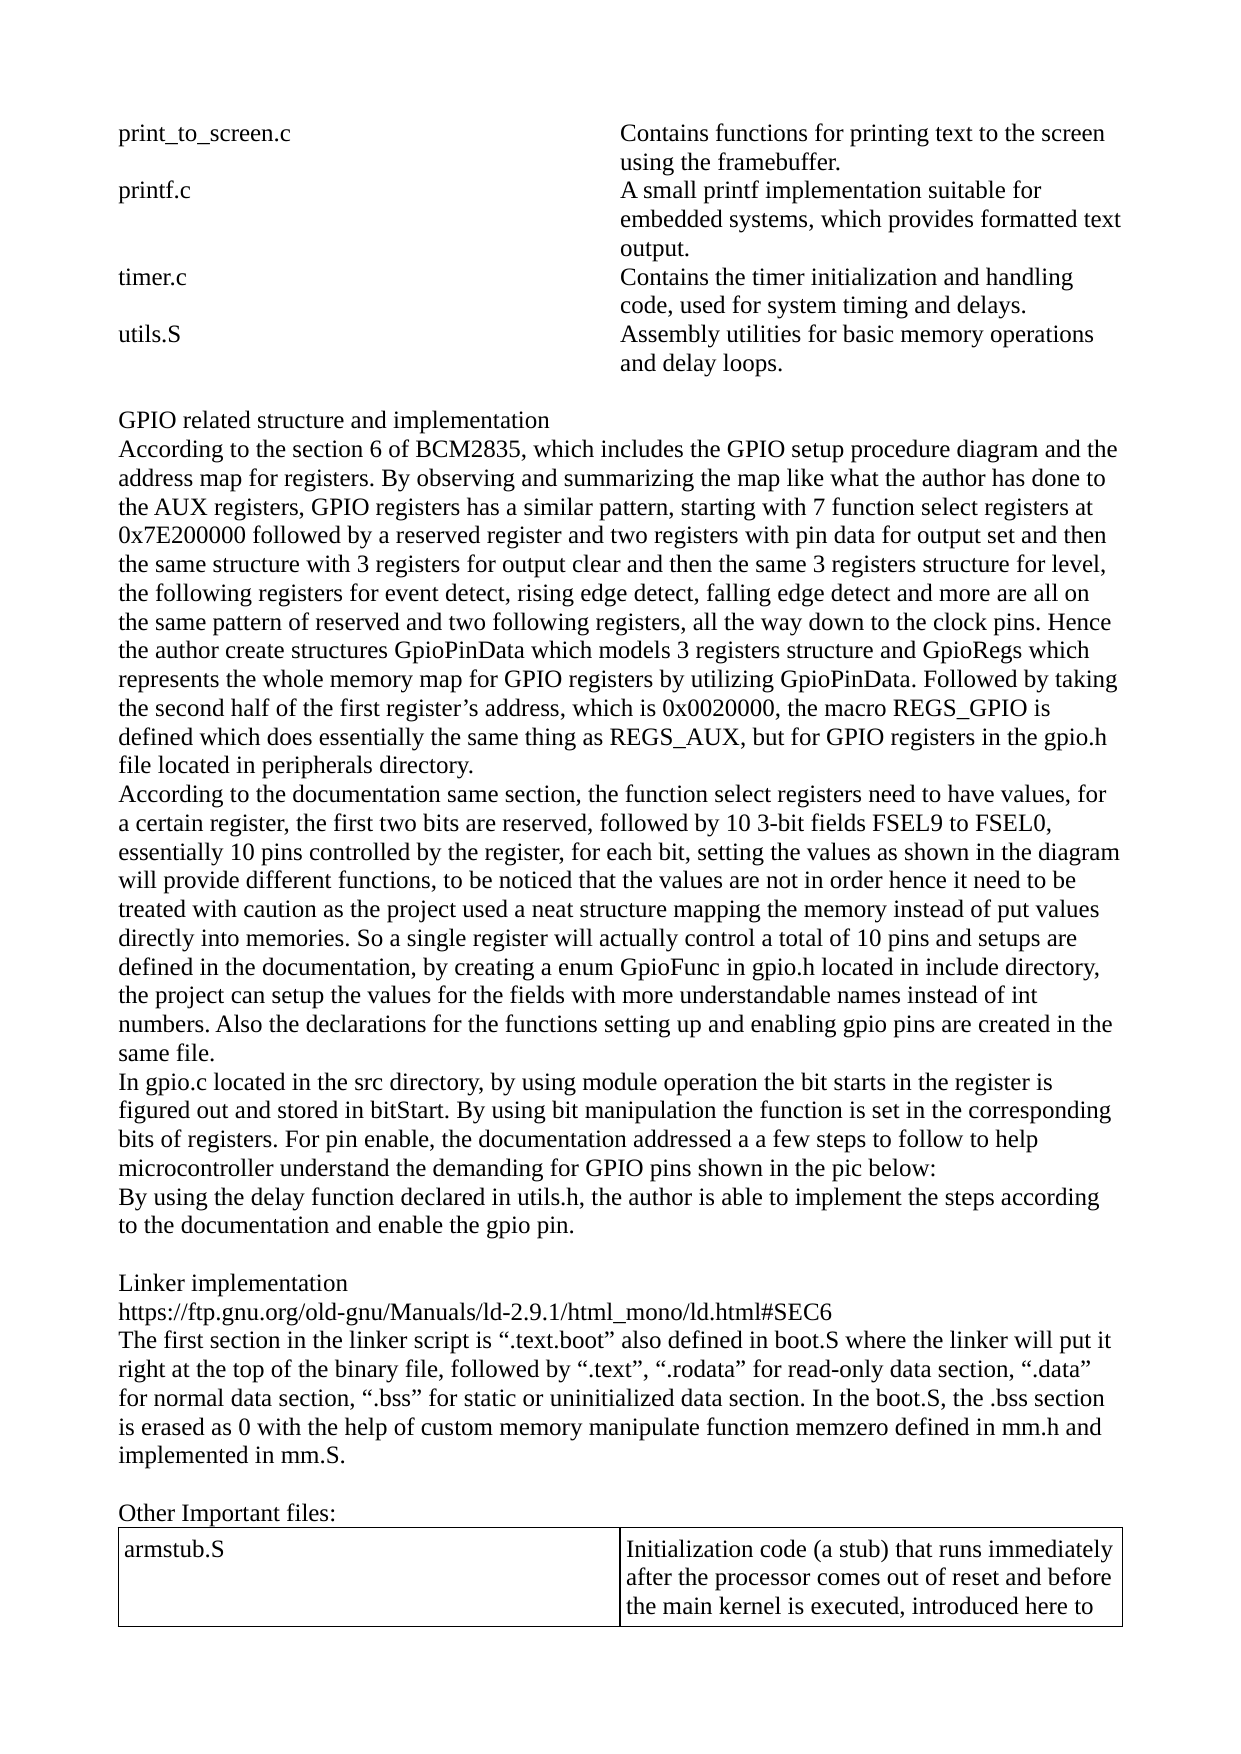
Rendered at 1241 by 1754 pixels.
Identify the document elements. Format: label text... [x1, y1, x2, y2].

table_cell A small printf implementation suitable for embedded systems, which provides formatted text output. [620, 176, 1122, 262]
table_cell Contains functions for printing text to the screen using the framebuffer. [620, 118, 1122, 176]
text Other Important files: [118, 1498, 1122, 1527]
text According to the documentation same section, the function select registers need to have values, for a certain register, the first two bits are reserved, followed by 10 3-bit fields FSEL9 to FSEL0, essentially 10 pins controlled by the register, for each bit, setting the values as shown in the diagram will provide different functions, to be noticed that the values are not in order hence it need to be treated with caution as the project used a neat structure mapping the memory instead of put values directly into memories. So a single register will actually control a total of 10 pins and setups are defined in the documentation, by creating a enum GpioFunc in gpio.h located in include directory, the project can setup the values for the fields with more understandable names instead of int numbers. Also the declarations for the functions setting up and enabling gpio pins are created in the same file. [118, 779, 1122, 1067]
text In gpio.c located in the src directory, by using module operation the bit starts in the register is figured out and stored in bitStart. By using bit manipulation the function is set in the corresponding bits of registers. For pin enable, the documentation addressed a a few steps to follow to help microcontroller understand the demanding for GPIO pins shown in the pic below: [118, 1067, 1122, 1182]
text The first section in the linker script is “.text.boot” also defined in boot.S where the linker will put it right at the top of the binary file, followed by “.text”, “.rodata” for read-only data section, “.data” for normal data section, “.bss” for static or uninitialized data section. In the boot.S, the .bss section is erased as 0 with the help of custom memory manipulate function memzero defined in mm.h and implemented in mm.S. [118, 1326, 1122, 1469]
text Linker implementation [118, 1268, 1122, 1297]
table_cell Contains the timer initialization and handling code, used for system timing and delays. [620, 262, 1122, 319]
table_header armstub.S [119, 1528, 619, 1626]
table_header Initialization code (a stub) that runs immediately after the processor comes out of reset and before the main kernel is executed, introduced here to [621, 1528, 1122, 1626]
text By using the delay function declared in utils.h, the author is able to implement the steps according to the documentation and enable the gpio pin. [118, 1182, 1122, 1239]
table_cell printf.c [118, 176, 620, 262]
text According to the section 6 of BCM2835, which includes the GPIO setup procedure diagram and the address map for registers. By observing and summarizing the map like what the author has done to the AUX registers, GPIO registers has a similar pattern, starting with 7 function select registers at 0x7E200000 followed by a reserved register and two registers with pin data for output set and then the same structure with 3 registers for output clear and then the same 3 registers structure for level, the following registers for event detect, rising edge detect, falling edge detect and more are all on the same pattern of reserved and two following registers, all the way down to the clock pins. Hence the author create structures GpioPinData which models 3 registers structure and GpioRegs which represents the whole memory map for GPIO registers by utilizing GpioPinData. Followed by taking the second half of the first register’s address, which is 0x0020000, the macro REGS_GPIO is defined which does essentially the same thing as REGS_AUX, but for GPIO registers in the gpio.h file located in peripherals directory. [118, 434, 1122, 779]
table_cell utils.S [118, 319, 620, 377]
text GPIO related structure and implementation [118, 406, 1122, 434]
table_cell print_to_screen.c [118, 118, 620, 176]
table_cell Assembly utilities for basic memory operations and delay loops. [620, 319, 1122, 377]
table_cell timer.c [118, 262, 620, 319]
text https://ftp.gnu.org/old-gnu/Manuals/ld-2.9.1/html_mono/ld.html#SEC6 [118, 1297, 1122, 1326]
